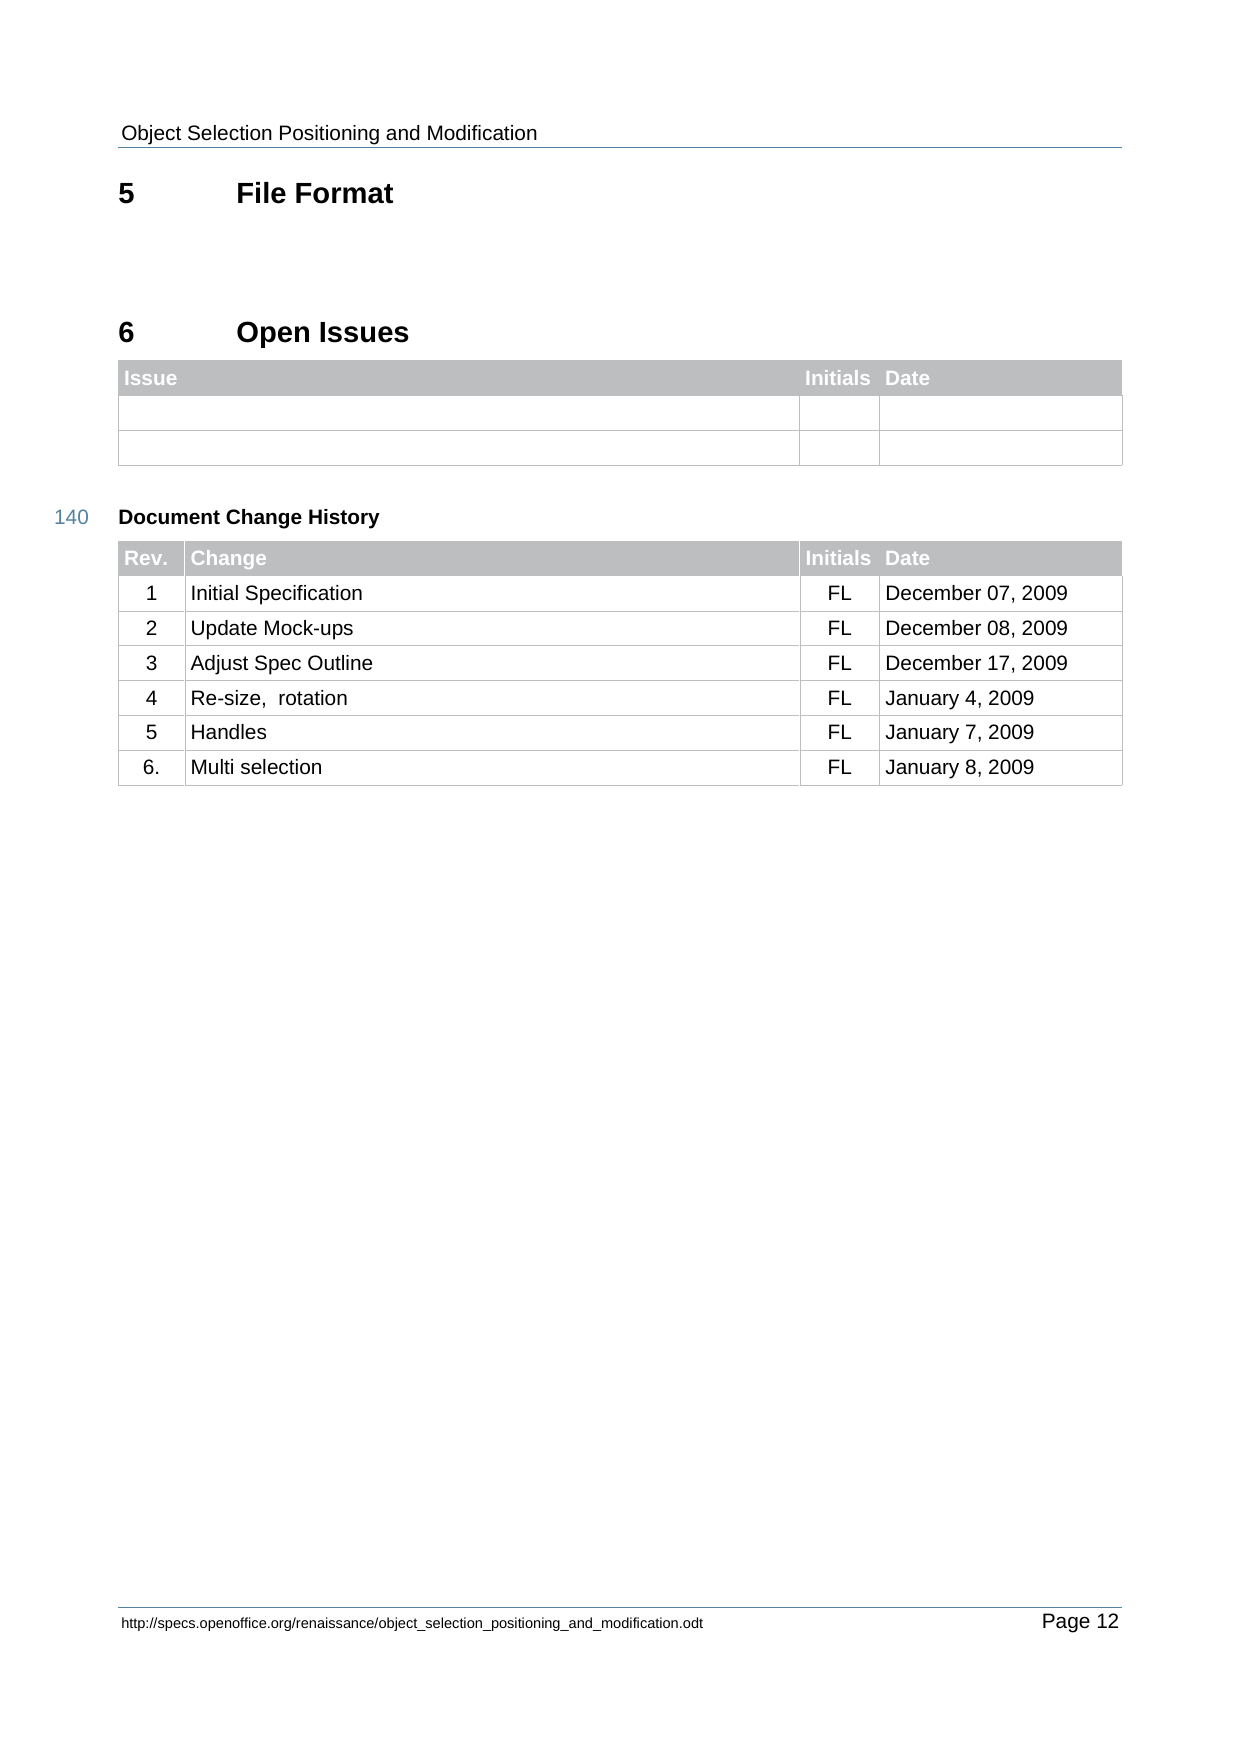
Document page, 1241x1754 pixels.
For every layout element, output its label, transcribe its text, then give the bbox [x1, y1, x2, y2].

table_cell FL [801, 716, 879, 750]
table_cell <State Issue here, State “None”, if all issues are solved> [119, 396, 799, 430]
table_cell FL [801, 681, 879, 715]
table_cell December 08, 2009 [880, 612, 1122, 645]
table_cell FL [801, 612, 879, 645]
subtitle Document Change History [118, 506, 1122, 529]
table_cell Update Mock-ups [186, 612, 799, 645]
table_cell January 8, 2009 [880, 751, 1122, 785]
table_cell Re-size, rotation [186, 681, 799, 715]
table_header Initials [800, 541, 879, 576]
table_cell January 7, 2009 [880, 716, 1122, 750]
table_cell 5 [119, 716, 184, 750]
table_cell 4 [119, 681, 184, 715]
table_cell FL [801, 576, 879, 611]
table_cell Adjust Spec Outline [186, 646, 799, 680]
table_header Initials [799, 360, 879, 395]
table_header Date [879, 360, 1122, 395]
table_header Issue [118, 360, 799, 395]
table_header Change [185, 541, 799, 576]
table_cell 3 [119, 646, 184, 680]
subtitle Open Issues [118, 316, 1122, 348]
table_cell [800, 396, 879, 430]
table_cell Initial Specification [186, 576, 799, 611]
table_cell December 07, 2009 [880, 576, 1122, 611]
table_cell <...> [119, 431, 799, 465]
table_cell <Format: Dec 31, 2000> [880, 396, 1122, 430]
text <Start typing here ----- If this part is irrelevant state a reason for its absence!> [118, 221, 1122, 244]
subtitle File Format [118, 177, 1122, 209]
table_cell [800, 431, 879, 465]
table_cell FL [801, 646, 879, 680]
table_header Rev. [118, 541, 184, 576]
table_cell January 4, 2009 [880, 681, 1122, 715]
table_cell 6. [119, 751, 184, 785]
table_cell 2 [119, 612, 184, 645]
table_header Date [879, 541, 1122, 576]
table_cell 1 [119, 576, 184, 611]
table_cell Multi selection [186, 751, 799, 785]
table_cell <Format: Dec 31, 2000> [880, 431, 1122, 465]
table_cell Handles [186, 716, 799, 750]
table_cell FL [801, 751, 879, 785]
table_cell December 17, 2009 [880, 646, 1122, 680]
